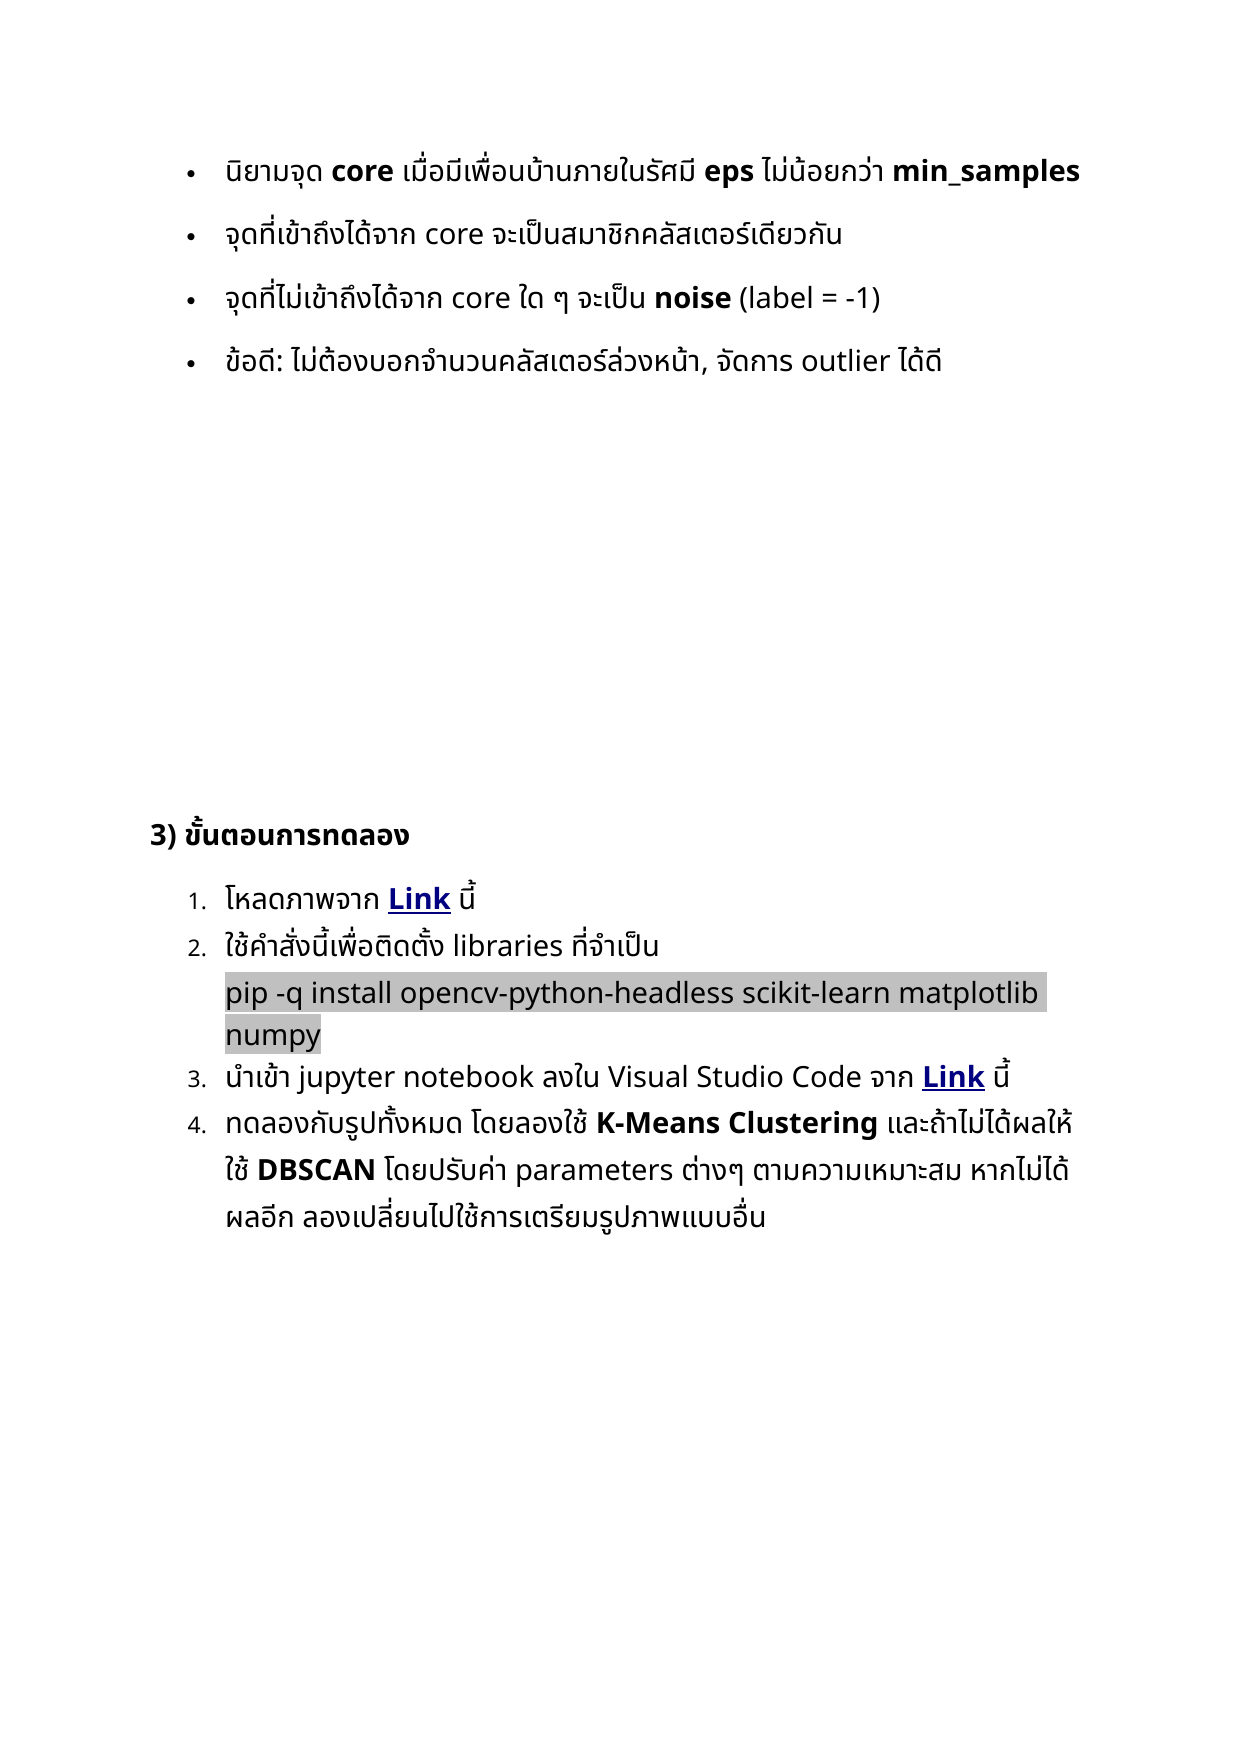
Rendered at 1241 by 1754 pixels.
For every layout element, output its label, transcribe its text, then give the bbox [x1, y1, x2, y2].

list ทดลองกับรูปทั้งหมด โดยลองใช้ K-Means Clustering และถ้าไม่ได้ผลให้ใช้ DBSCAN โดยปรับค่า parameters ต่างๆ ตามความเหมาะสม หากไม่ได้ผลอีก ลองเปลี่ยนไปใช้การเตรียมรูปภาพแบบอื่น [187, 1103, 1090, 1241]
list pip -q install opencv-python-headless scikit-learn matplotlib numpy [225, 972, 1090, 1054]
list นำเข้า jupyter notebook ลงใน Visual Studio Code จาก Link นี้ [187, 1056, 1090, 1100]
list จุดที่เข้าถึงได้จาก core จะเป็นสมาชิกคลัสเตอร์เดียวกัน [187, 213, 1090, 258]
list ใช้คำสั่งนี้เพื่อติดตั้ง libraries ที่จำเป็น [187, 925, 1090, 969]
list ข้อดี: ไม่ต้องบอกจำนวนคลัสเตอร์ล่วงหน้า, จัดการ outlier ได้ดี [187, 341, 1090, 385]
list โหลดภาพจาก Link นี้ [187, 878, 1090, 922]
text 3) ขั้นตอนการทดลอง [150, 815, 1090, 859]
list จุดที่ไม่เข้าถึงได้จาก core ใด ๆ จะเป็น noise (label = -1) [187, 277, 1090, 321]
list นิยามจุด core เมื่อมีเพื่อนบ้านภายในรัศมี eps ไม่น้อยกว่า min_samples [187, 150, 1090, 194]
